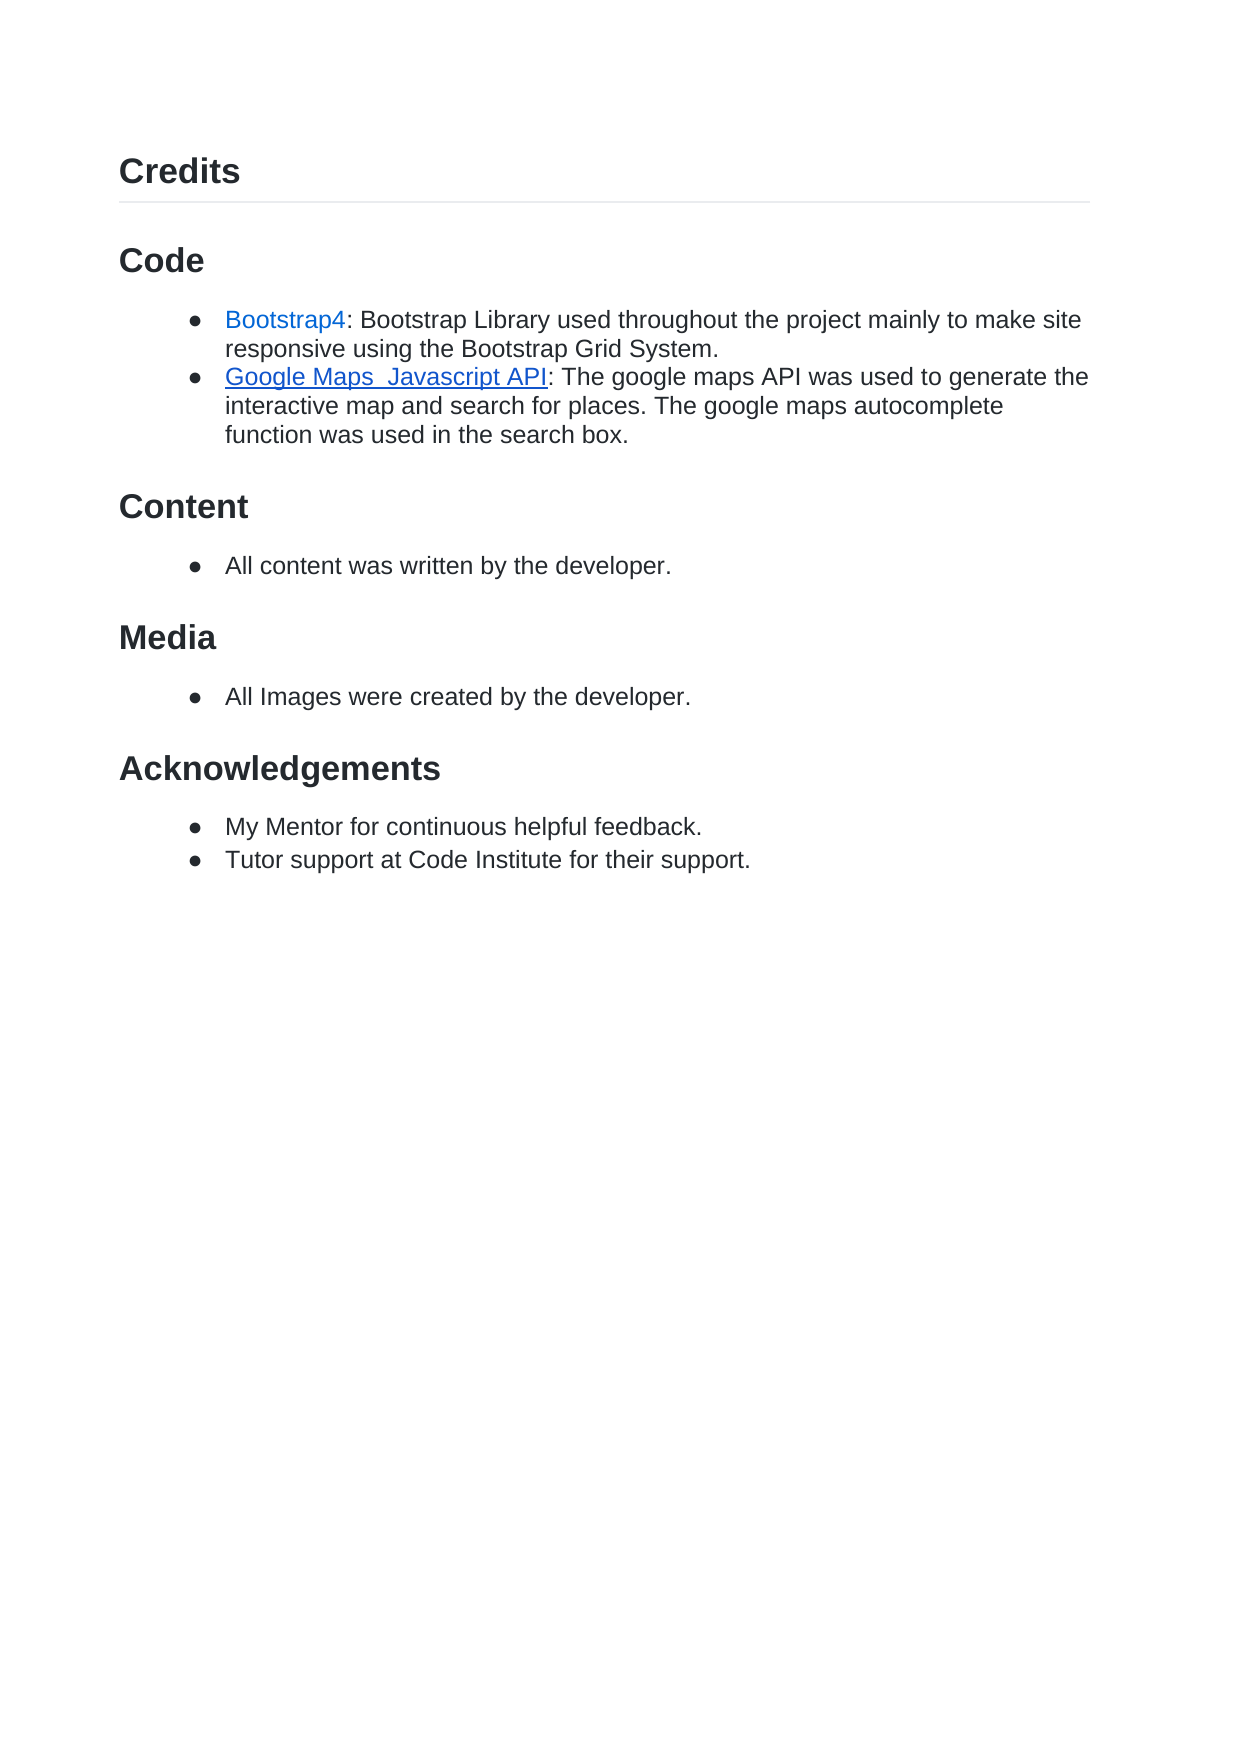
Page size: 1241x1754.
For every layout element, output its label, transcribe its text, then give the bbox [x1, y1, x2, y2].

list My Mentor for continuous helpful feedback. [187, 812, 1090, 841]
subtitle Acknowledgements [119, 748, 1090, 787]
subtitle Credits [119, 150, 1090, 201]
subtitle Media [119, 617, 1090, 656]
list Tutor support at Code Institute for their support. [187, 845, 1090, 874]
list Google Maps Javascript API: The google maps API was used to generate the interactive map and search for places. The google maps autocomplete function was used in the search box. [187, 362, 1090, 448]
list All Images were created by the developer. [187, 681, 1090, 710]
subtitle Code [119, 240, 1090, 280]
subtitle Content [119, 486, 1090, 526]
list All content was written by the developer. [187, 551, 1090, 579]
list Bootstrap4: Bootstrap Library used throughout the project mainly to make site responsive using the Bootstrap Grid System. [187, 305, 1090, 362]
